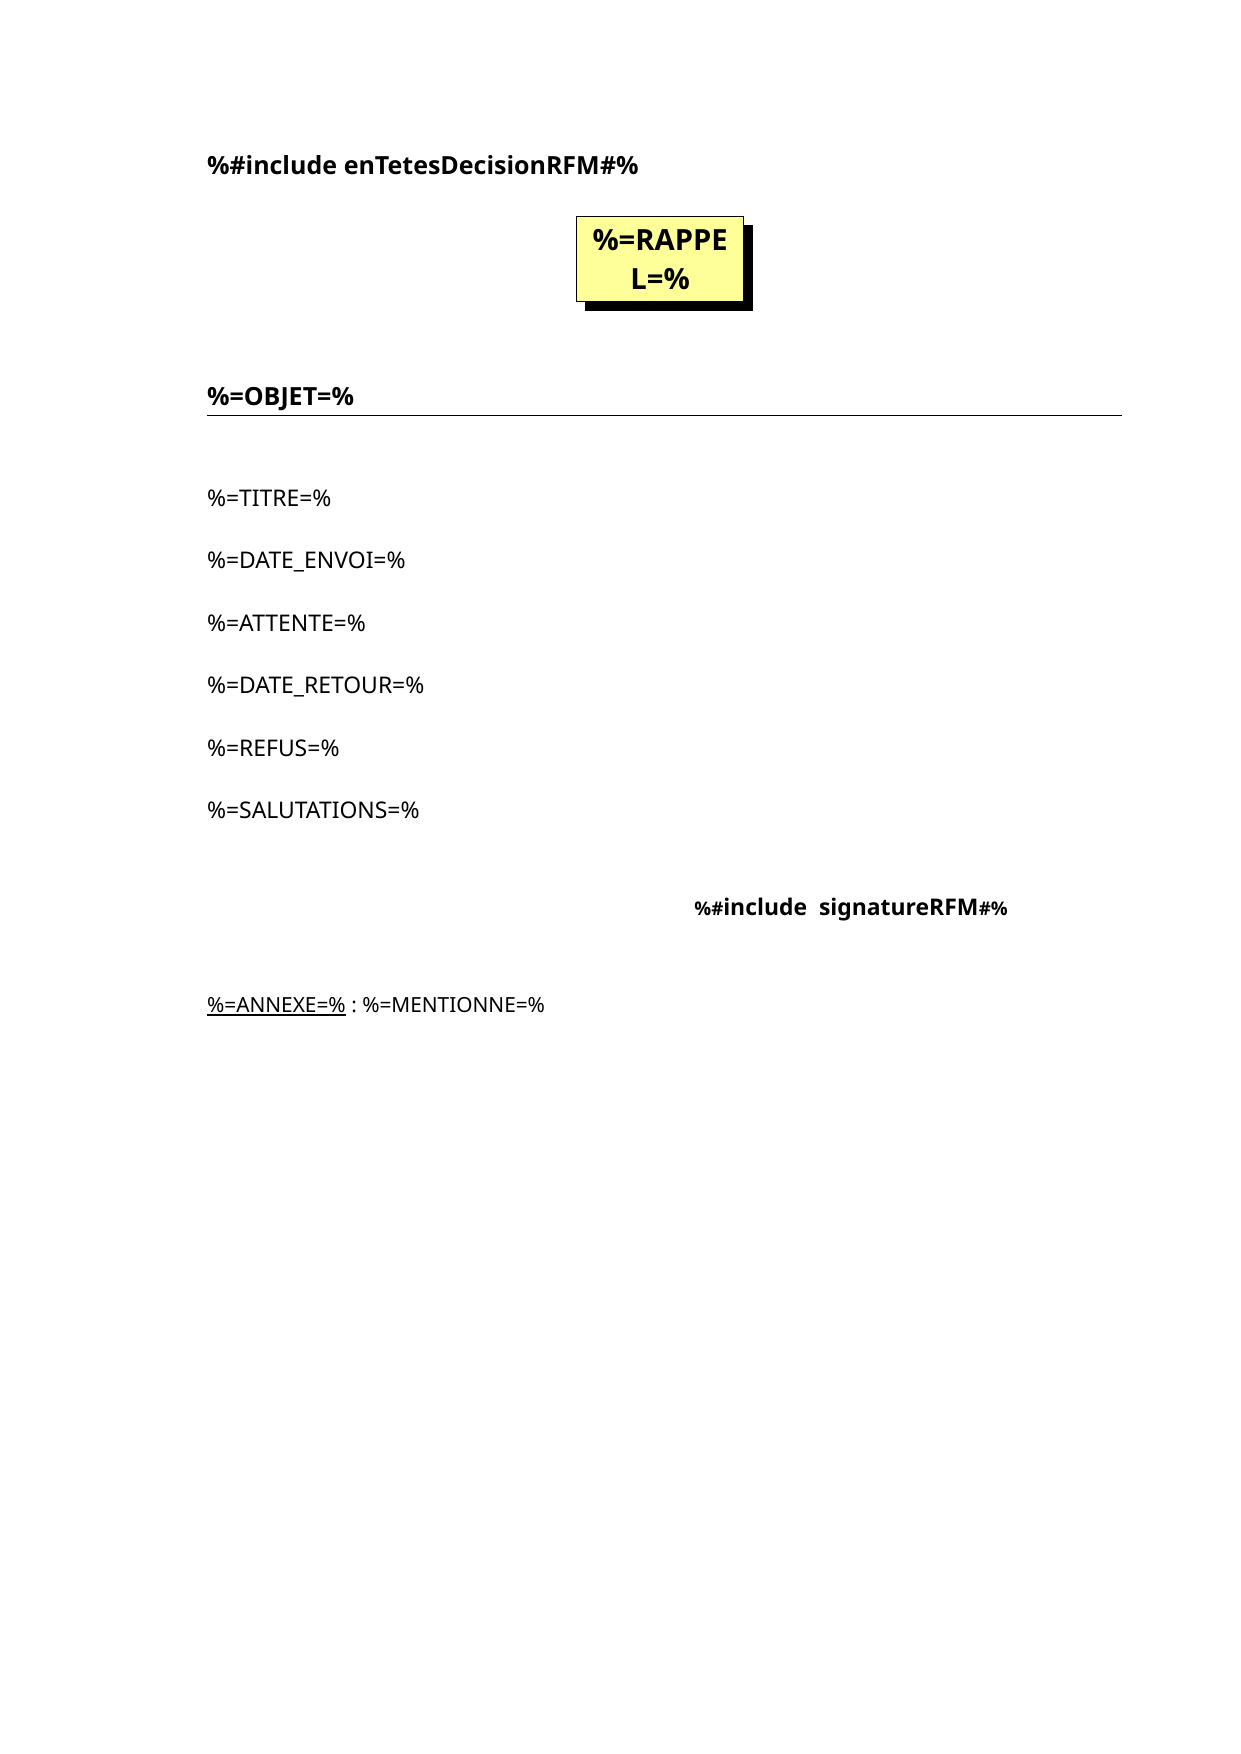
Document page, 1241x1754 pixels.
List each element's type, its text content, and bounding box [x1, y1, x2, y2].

text %=SALUTATIONS=% [207, 794, 1122, 825]
text %=REFUS=% [207, 731, 1122, 763]
text %=OBJET=% [207, 379, 1122, 415]
text %#include signatureRFM#% [207, 891, 1122, 922]
text %=TITRE=% [207, 481, 1122, 513]
text %=ANNEXE=% : %=MENTIONNE=% [207, 990, 1122, 1018]
text %=DATE_ENVOI=% [207, 544, 1122, 575]
text %#include enTetesDecisionRFM#% [207, 148, 1122, 182]
text %=ATTENTE=% [207, 606, 1122, 638]
text %=RAPPEL=% [577, 217, 743, 301]
text %=DATE_RETOUR=% [207, 669, 1122, 700]
